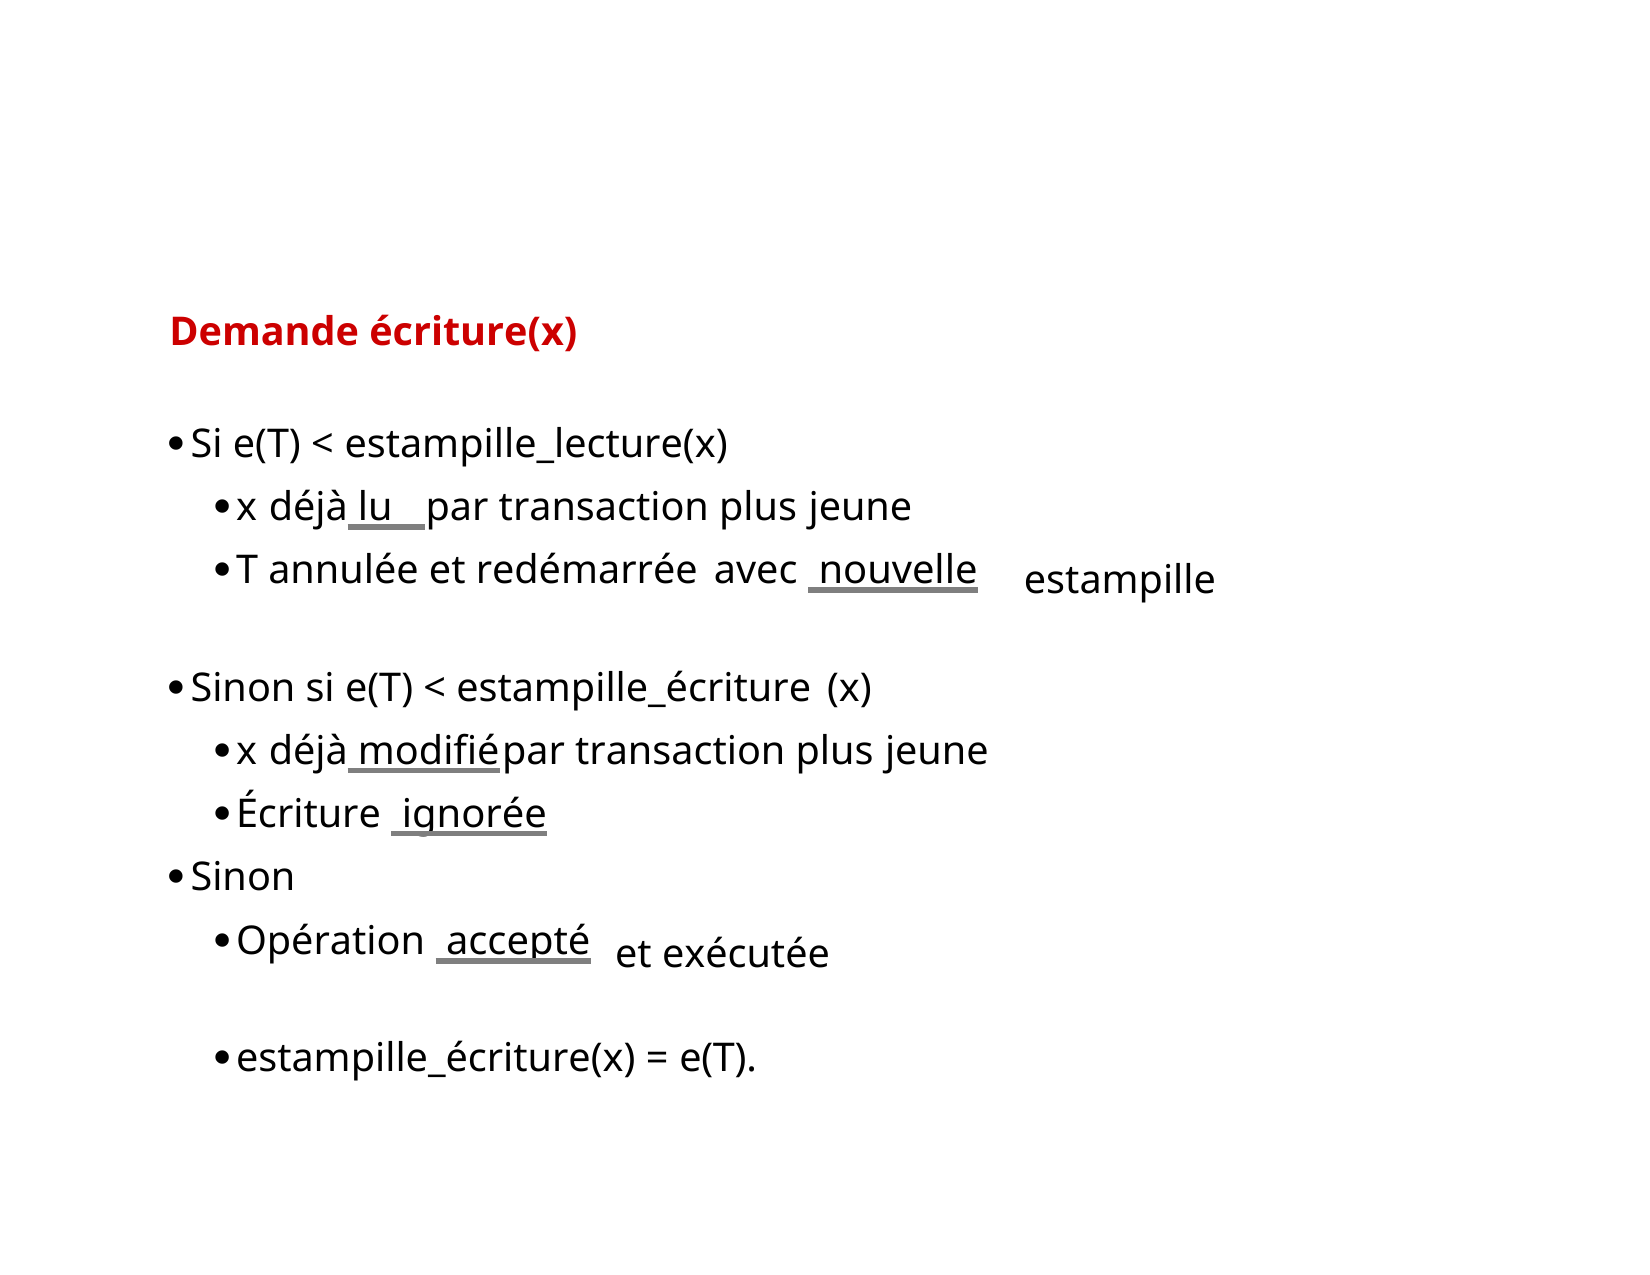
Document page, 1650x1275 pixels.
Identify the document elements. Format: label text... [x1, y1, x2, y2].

list Sinon [169, 848, 601, 902]
text estampille [1024, 551, 1606, 605]
list Si e(T) < estampille_lecture(x) [169, 415, 1606, 469]
list x déjà modifié par transaction plus jeune [215, 722, 1606, 776]
list x déjà lu par transaction plus jeune [215, 478, 1606, 532]
list estampille_écriture(x) = e(T). [215, 1029, 1606, 1083]
list Écriture ignorée [215, 785, 601, 839]
text et exécutée [615, 925, 1606, 979]
list T annulée et redémarrée avec nouvelle [215, 542, 1009, 649]
subtitle Demande écriture(x) [169, 303, 1606, 357]
list Opération accepté [215, 912, 601, 1020]
list Sinon si e(T) < estampille_écriture (x) [169, 659, 1009, 713]
